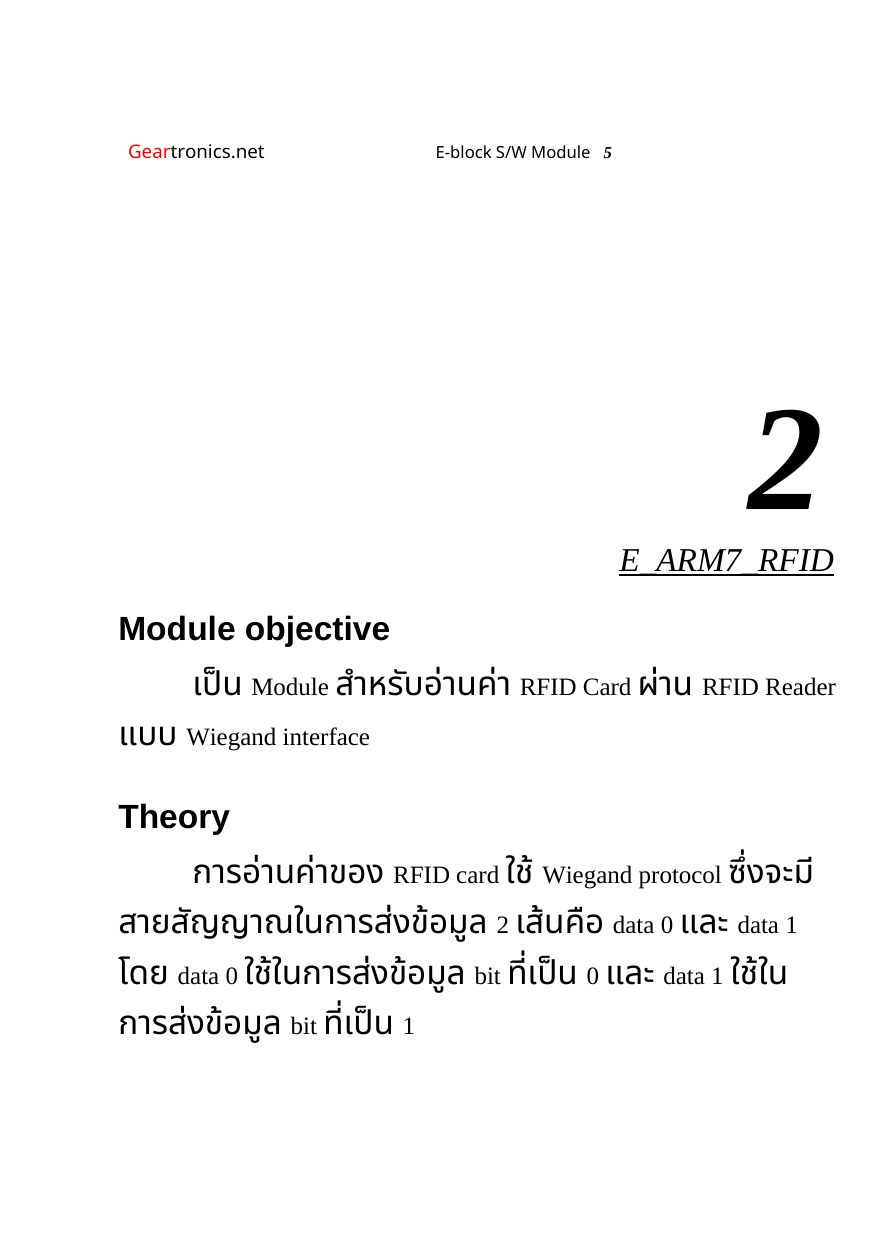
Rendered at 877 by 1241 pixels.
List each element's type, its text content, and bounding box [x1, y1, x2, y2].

subtitle Theory [118, 798, 837, 836]
text เป็น Module สำหรับอ่านค่า RFID Card ผ่าน RFID Reader แบบ Wiegand interface [118, 660, 837, 761]
title E_ARM7_RFID [118, 542, 837, 579]
text การอ่านค่าของ RFID card ใช้ Wiegand protocol ซึ่งจะมีสายสัญญาณในการส่งข้อมูล 2 เส้นคือ data 0 และ data 1 โดย data 0 ใช้ในการส่งข้อมูล bit ที่เป็น 0 และ data 1ใช้ในการส่งข้อมูล bit ที่เป็น 1 [118, 848, 837, 1050]
text 2 [118, 376, 837, 542]
subtitle Module objective [118, 610, 837, 647]
